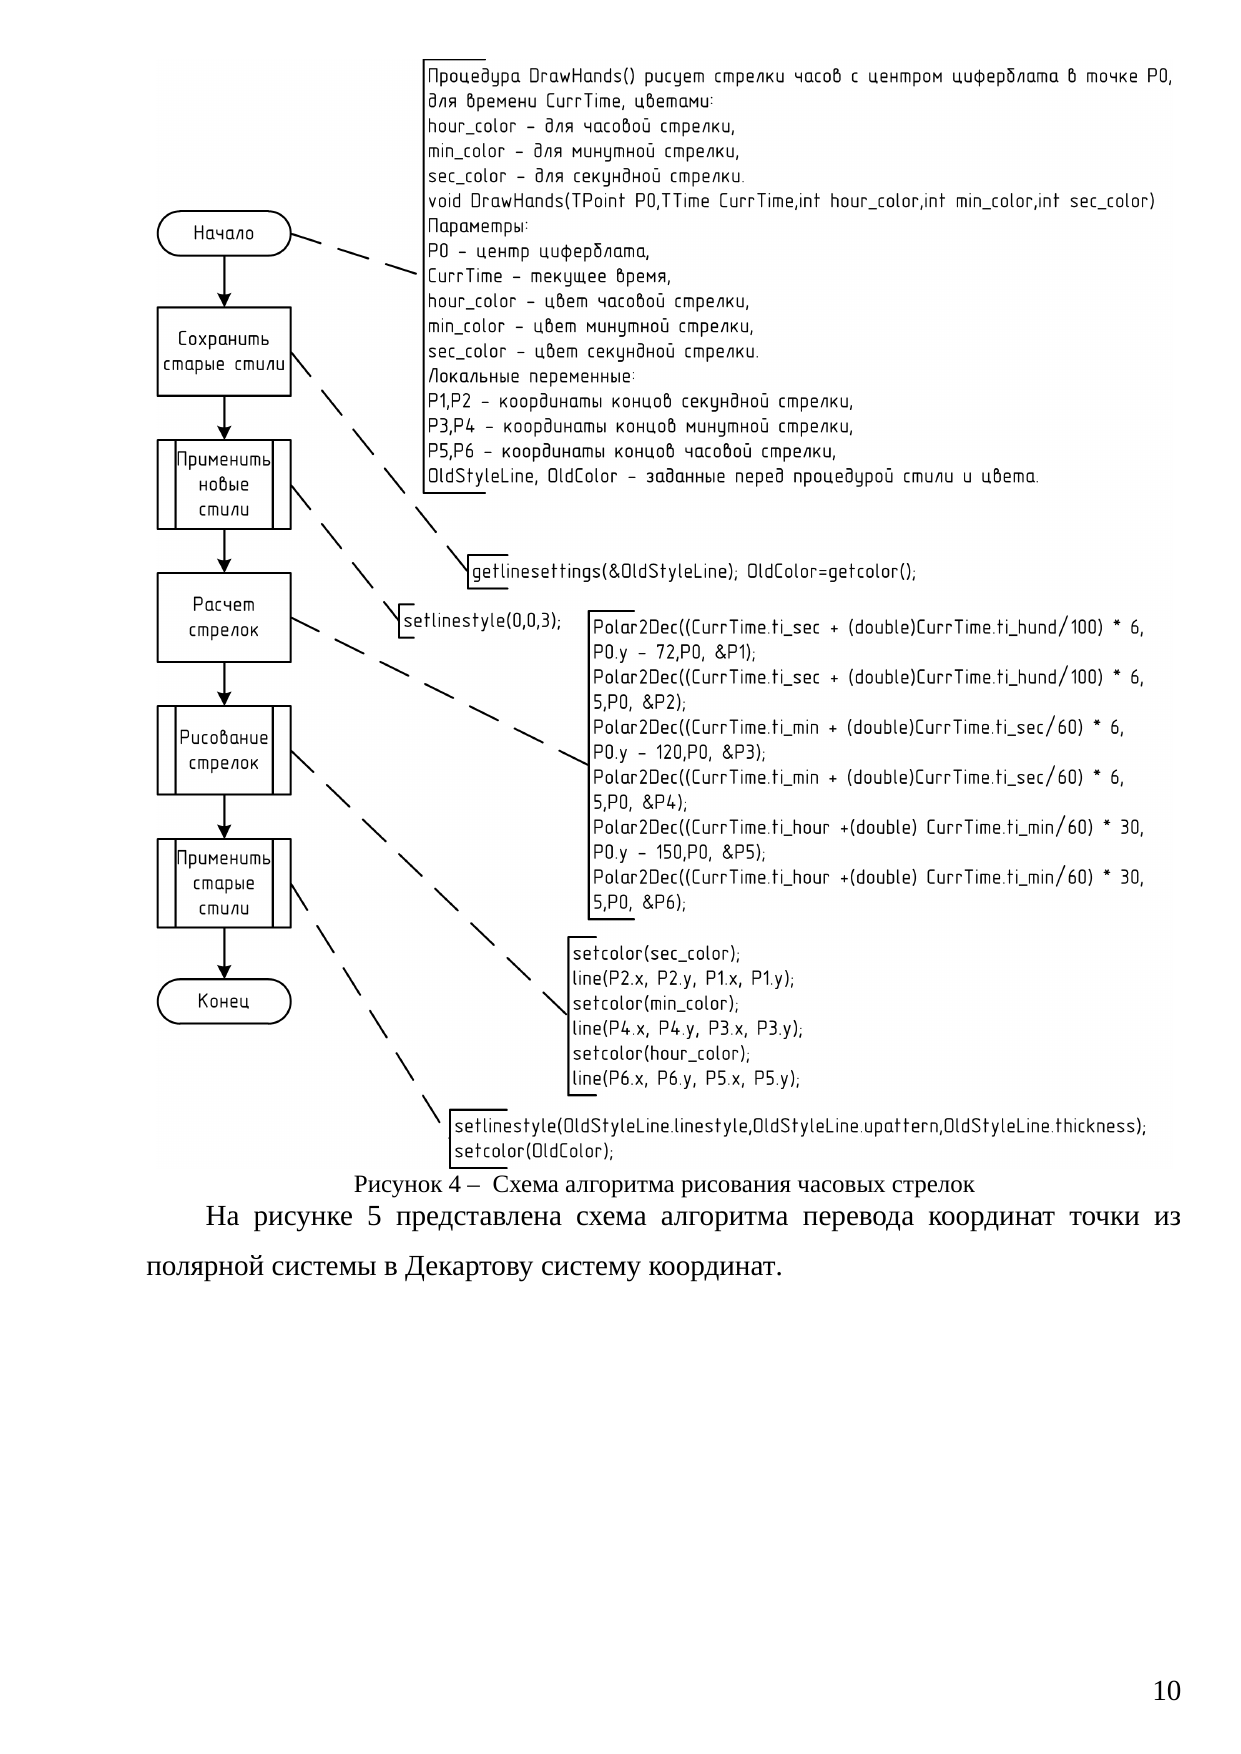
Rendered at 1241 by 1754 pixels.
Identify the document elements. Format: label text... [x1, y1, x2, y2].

text Рисунок 4 – Схема алгоритма рисования часовых стрелок [148, 1169, 1181, 1198]
picture [156, 59, 1173, 1169]
text На рисунке 5 представлена схема алгоритма перевода координат точки из полярной системы в Декартову систему координат. [146, 1198, 1181, 1282]
